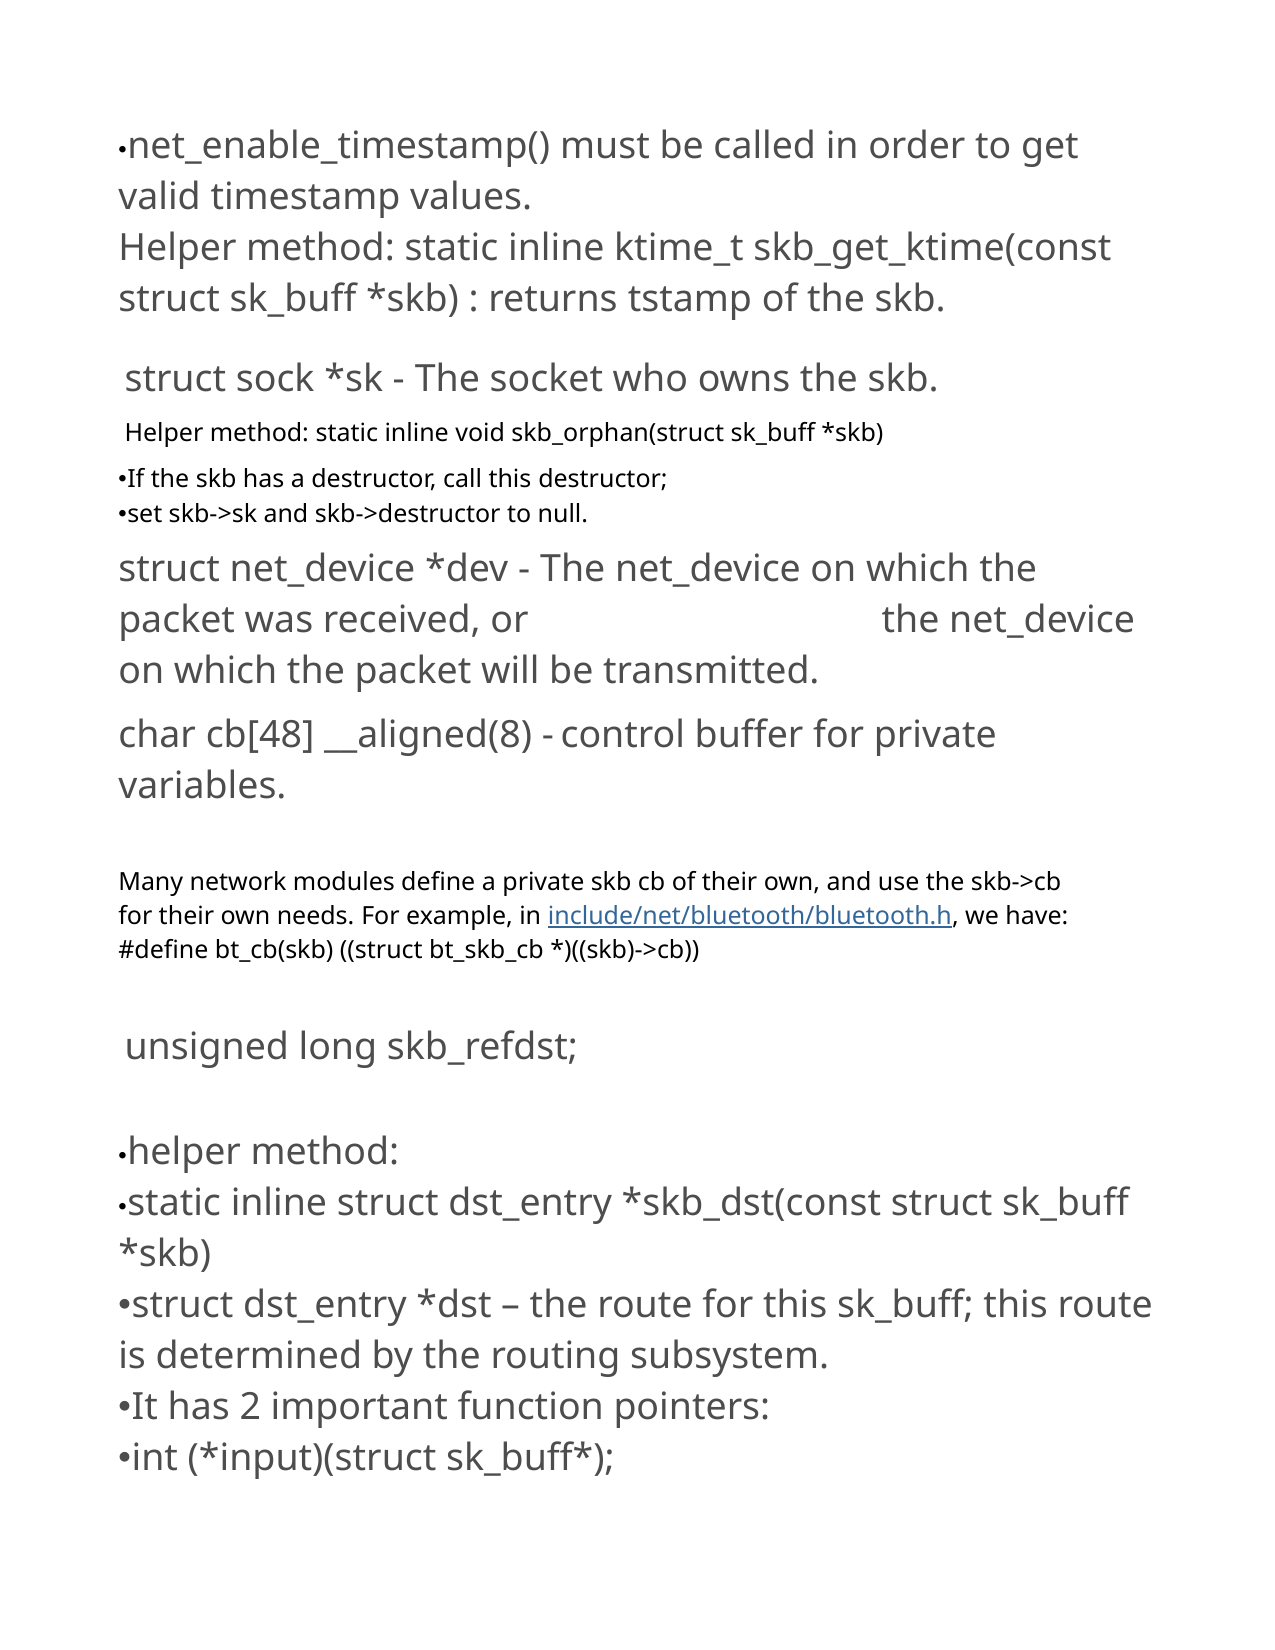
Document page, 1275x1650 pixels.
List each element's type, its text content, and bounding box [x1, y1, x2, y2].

list Helper method: static inline ktime_t skb_get_ktime(const struct sk_buff *skb) : returns tstamp of the skb. [118, 220, 1157, 322]
text Helper method: static inline void skb_orphan(struct sk_buff *skb) [118, 414, 1157, 449]
list set skb->sk and skb->destructor to null. [118, 495, 1157, 529]
list net_enable_timestamp() must be called in order to get valid timestamp values. [118, 118, 1157, 220]
text struct sock *sk - The socket who owns the skb. [118, 351, 1157, 402]
list static inline struct dst_entry *skb_dst(const struct sk_buff *skb) [118, 1175, 1157, 1277]
text Many network modules define a private skb cb of their own, and use the skb->cb for their own needs. For example, in include/net/bluetooth/bluetooth.h, we have: #define bt_cb(skb) ((struct bt_skb_cb *)((skb)->cb)) [118, 863, 1157, 965]
list struct dst_entry *dst – the route for this sk_buff; this route is determined by the routing subsystem. [118, 1277, 1157, 1379]
list helper method: [118, 1124, 1157, 1175]
list int (*input)(struct sk_buff*); [118, 1430, 1157, 1481]
list It has 2 important function pointers: [118, 1379, 1157, 1430]
list If the skb has a destructor, call this destructor; [118, 461, 1157, 495]
text unsigned long skb_refdst; [118, 1019, 1157, 1070]
text struct net_device *dev - The net_device on which the packet was received, or the net_device on which the packet will be transmitted. [118, 542, 1157, 695]
text char cb[48] __aligned(8) - control buffer for private variables. [118, 707, 1157, 809]
